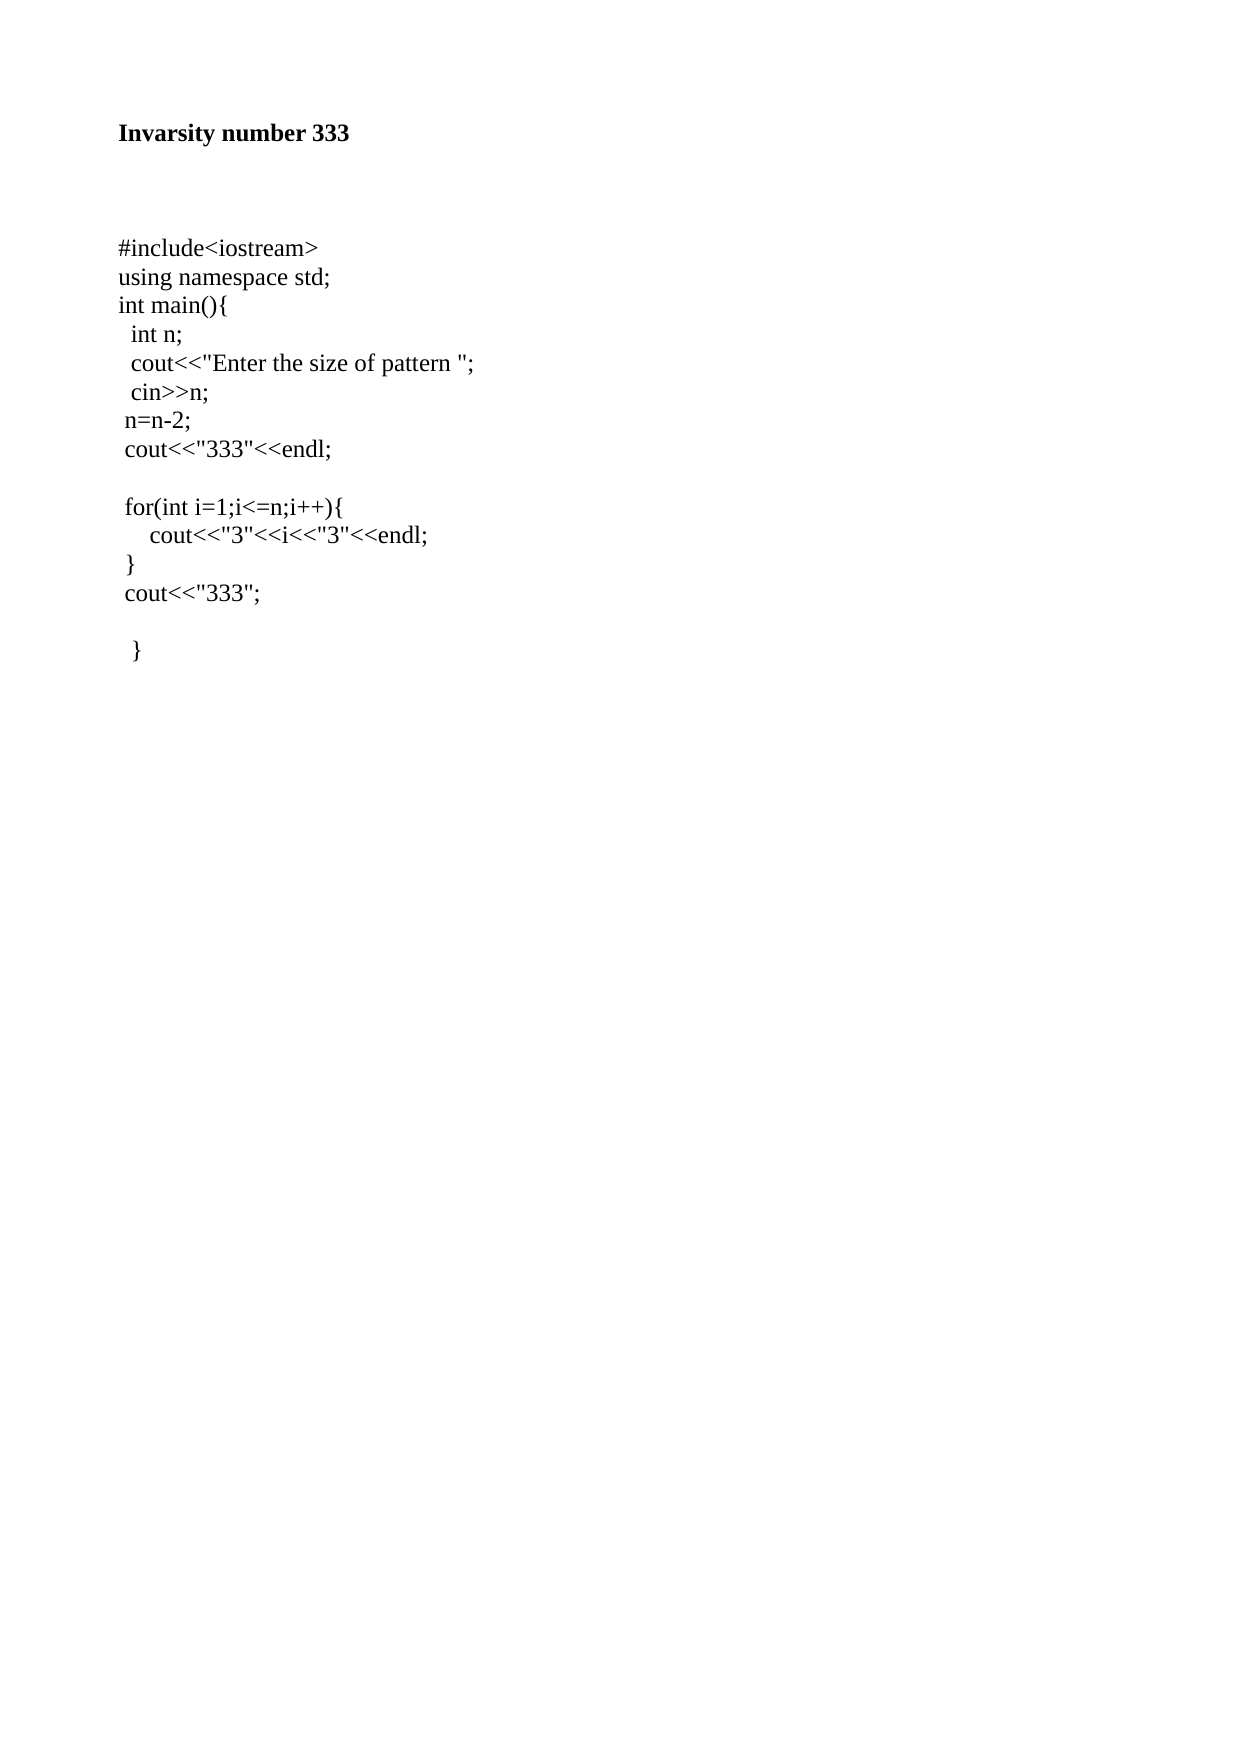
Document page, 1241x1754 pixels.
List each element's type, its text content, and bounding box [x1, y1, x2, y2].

text cout<<"333"; [118, 578, 1122, 607]
text } [118, 549, 1122, 578]
text cin>>n; [118, 377, 1122, 406]
text } [118, 636, 1122, 664]
text Invarsity number 333 [118, 118, 1122, 147]
text cout<<"3"<<i<<"3"<<endl; [118, 521, 1122, 549]
text using namespace std; [118, 262, 1122, 291]
text int main(){ [118, 291, 1122, 319]
text cout<<"Enter the size of pattern "; [118, 348, 1122, 377]
text int n; [118, 319, 1122, 348]
text for(int i=1;i<=n;i++){ [118, 492, 1122, 521]
text cout<<"333"<<endl; [118, 434, 1122, 463]
text #include<iostream> [118, 233, 1122, 262]
text n=n-2; [118, 406, 1122, 434]
